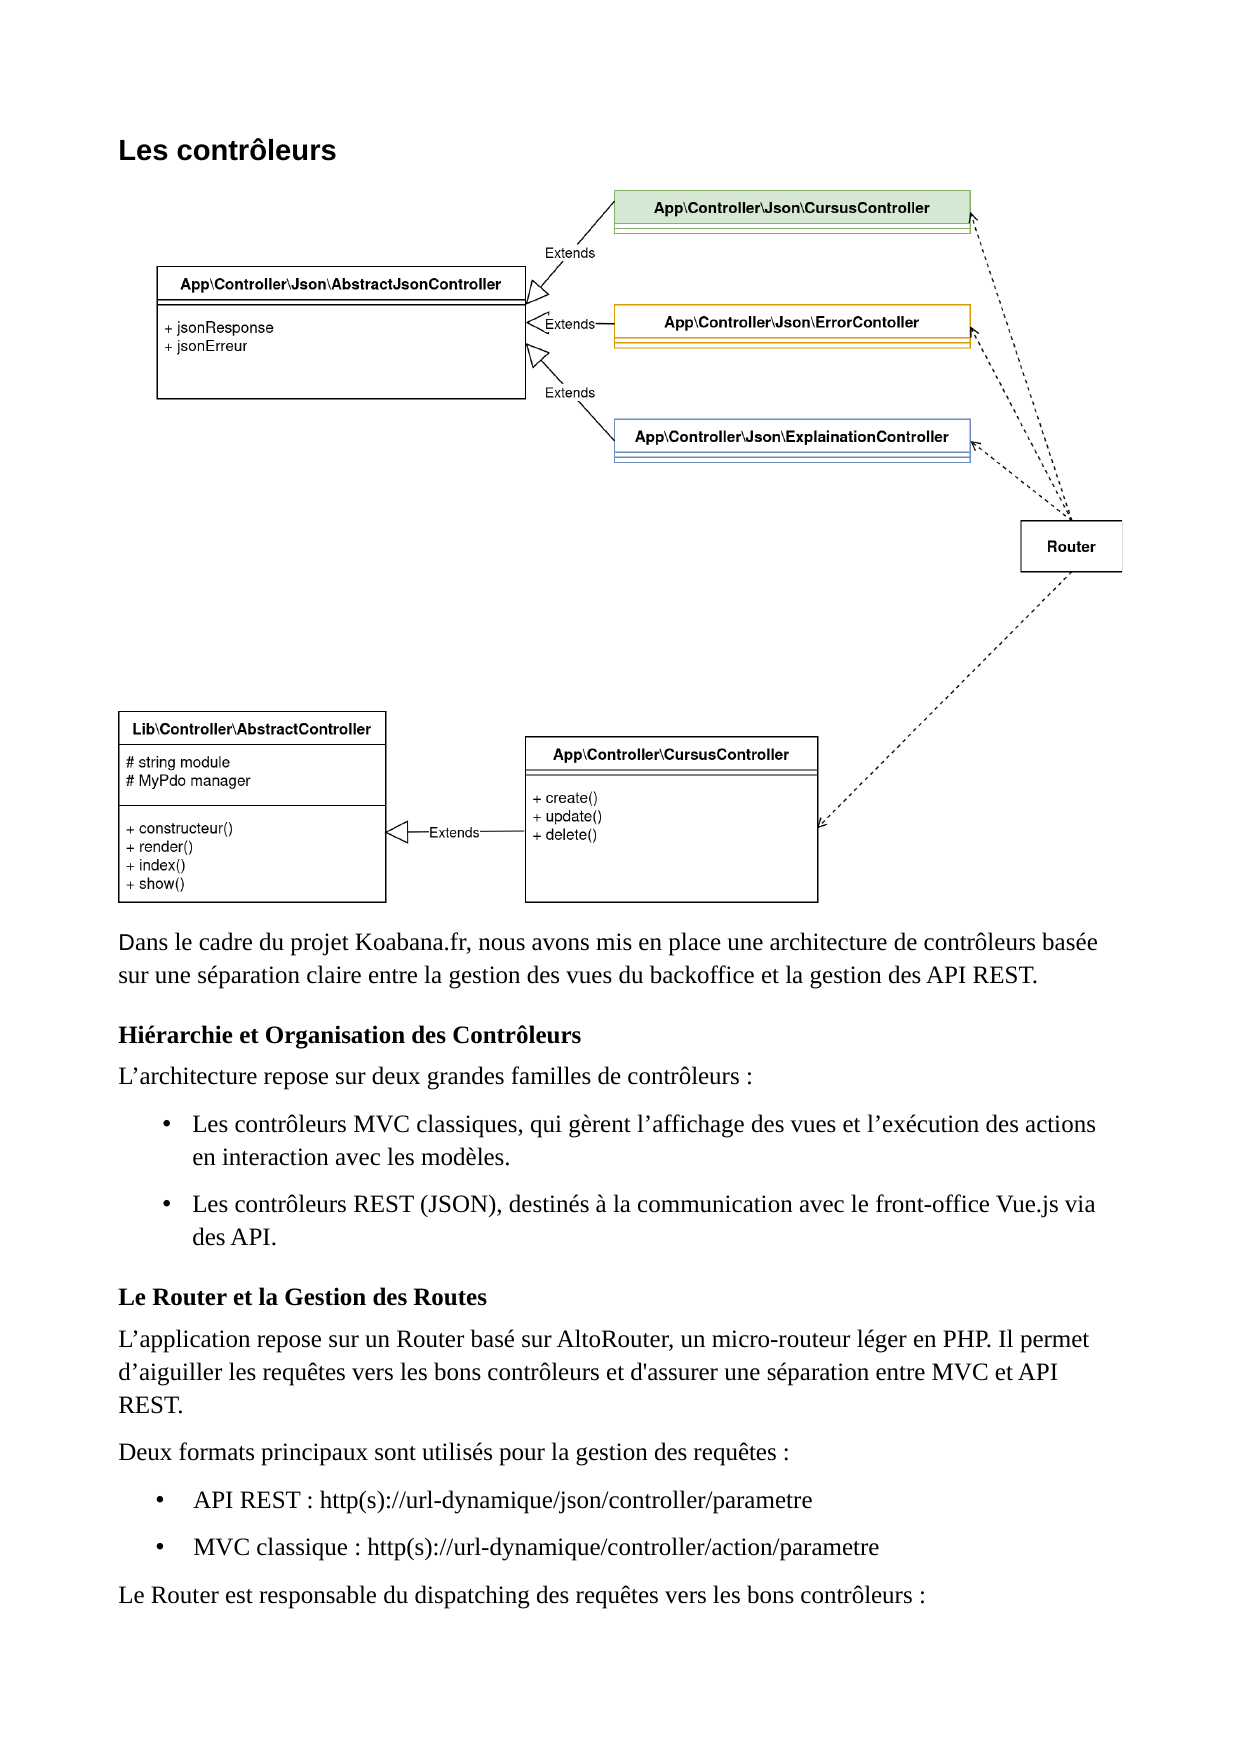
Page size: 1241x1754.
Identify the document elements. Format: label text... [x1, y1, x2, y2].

list MVC classique : http(s)://url-dynamique/controller/action/parametre [156, 1532, 1122, 1561]
text Dans le cadre du projet Koabana.fr, nous avons mis en place une architecture de contrôleurs basée sur une séparation claire entre la gestion des vues du backoffice et la gestion des API REST. [118, 905, 1122, 988]
text Le Router est responsable du dispatching des requêtes vers les bons contrôleurs : [118, 1580, 1122, 1609]
subtitle Les contrôleurs [118, 133, 1122, 166]
text Deux formats principaux sont utilisés pour la gestion des requêtes : [118, 1437, 1122, 1466]
list Les contrôleurs MVC classiques, qui gèrent l’affichage des vues et l’exécution des actions en interaction avec les modèles. [162, 1109, 1122, 1170]
text L’application repose sur un Router basé sur AltoRouter, un micro-routeur léger en PHP. Il permet d’aiguiller les requêtes vers les bons contrôleurs et d'assurer une séparation entre MVC et API REST. [118, 1324, 1122, 1418]
list API REST : http(s)://url-dynamique/json/controller/parametre [156, 1485, 1122, 1514]
subtitle Hiérarchie et Organisation des Contrôleurs [118, 1020, 1122, 1048]
subtitle Le Router et la Gestion des Routes [118, 1282, 1122, 1311]
picture [118, 178, 1123, 905]
list Les contrôleurs REST (JSON), destinés à la communication avec le front-office Vue.js via des API. [162, 1189, 1122, 1251]
text L’architecture repose sur deux grandes familles de contrôleurs : [118, 1061, 1122, 1090]
